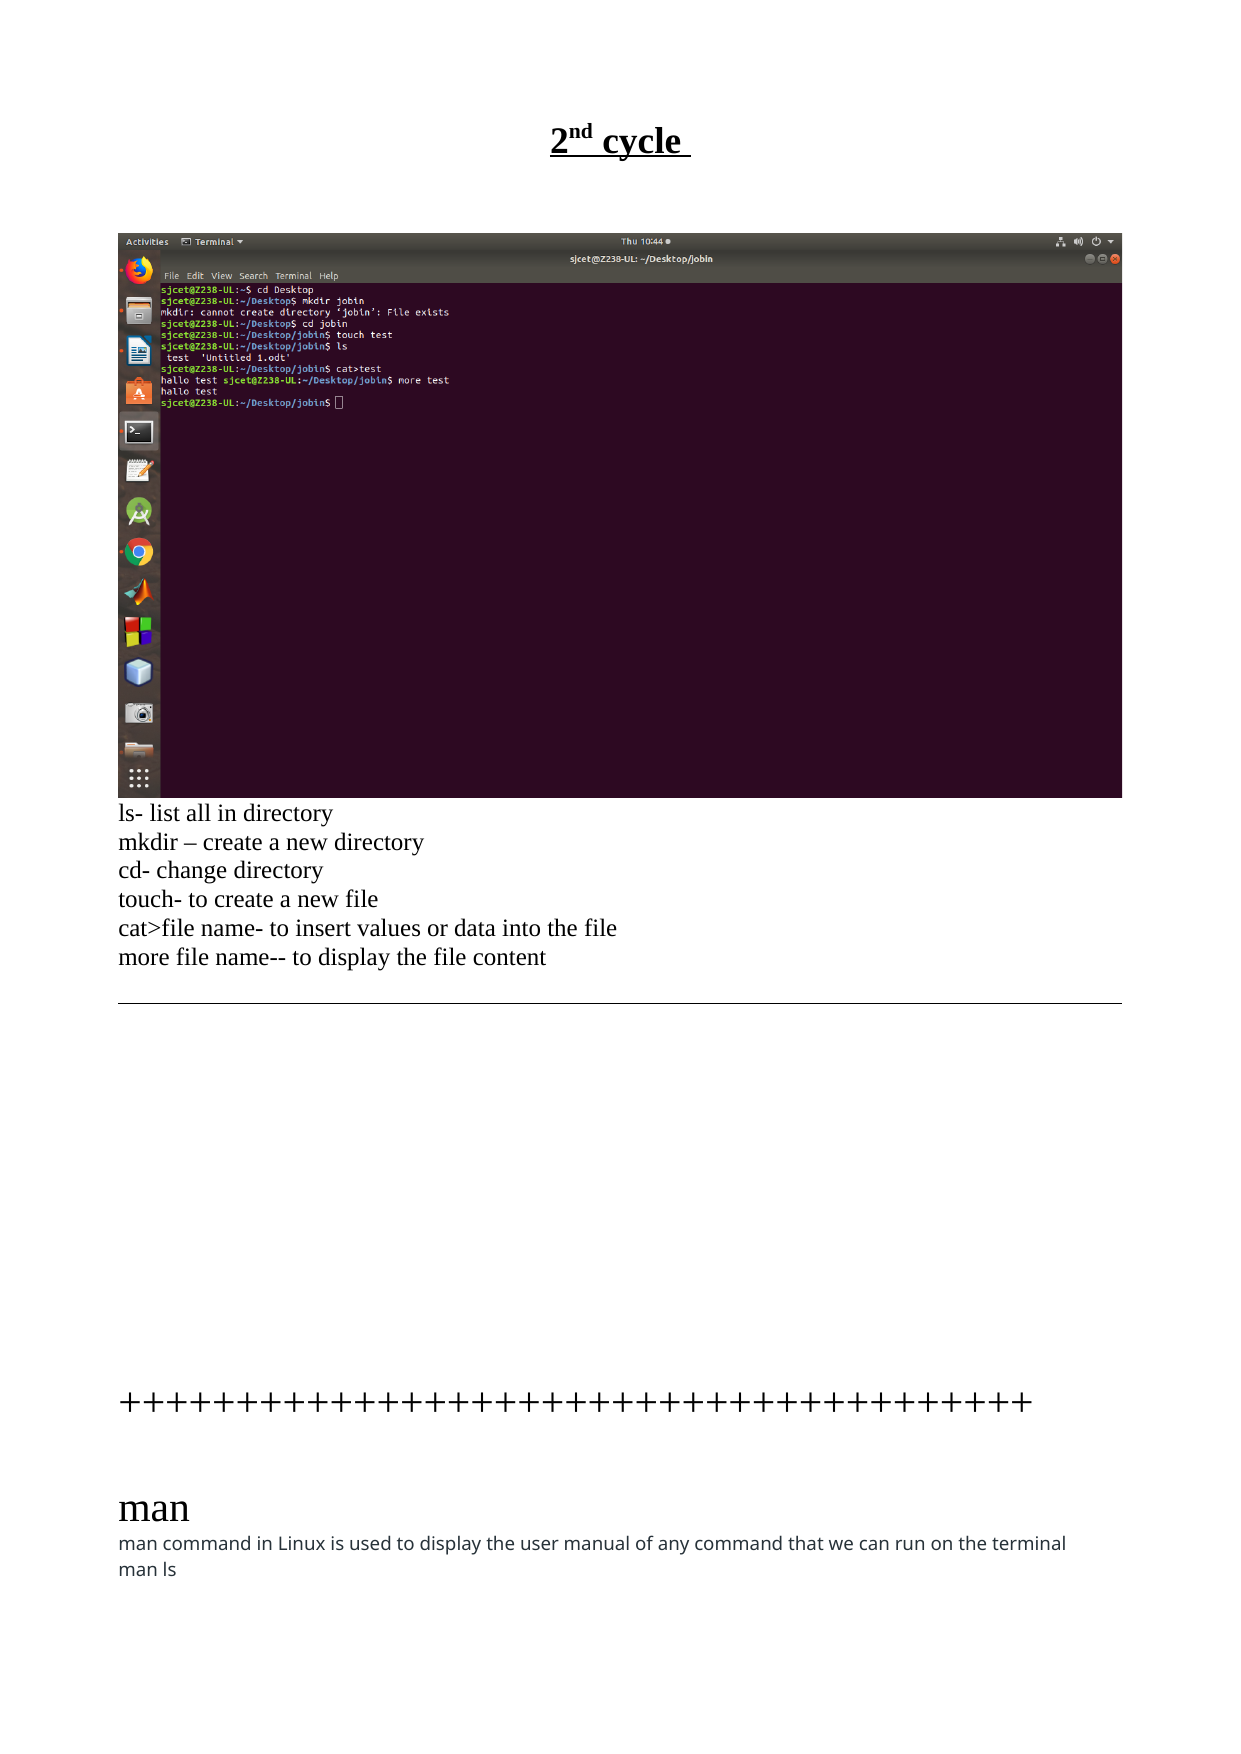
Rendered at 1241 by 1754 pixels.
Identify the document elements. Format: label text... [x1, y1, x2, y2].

text man command in Linux is used to display the user manual of any command that we can run on the terminal [118, 1531, 1122, 1556]
picture [118, 233, 1123, 798]
text mkdir – create a new directory [118, 827, 1122, 855]
text man ls [118, 1556, 1122, 1582]
text +++++++++++++++++++++++++++++++++++++++ [118, 1377, 1122, 1425]
text man [118, 1483, 1122, 1531]
text cd- change directory [118, 855, 1122, 884]
text cat>file name- to insert values or data into the file [118, 913, 1122, 942]
text touch- to create a new file [118, 884, 1122, 913]
text ls- list all in directory [118, 798, 1122, 827]
text 2nd cycle [118, 118, 1122, 161]
text more file name-- to display the file content [118, 942, 1122, 970]
